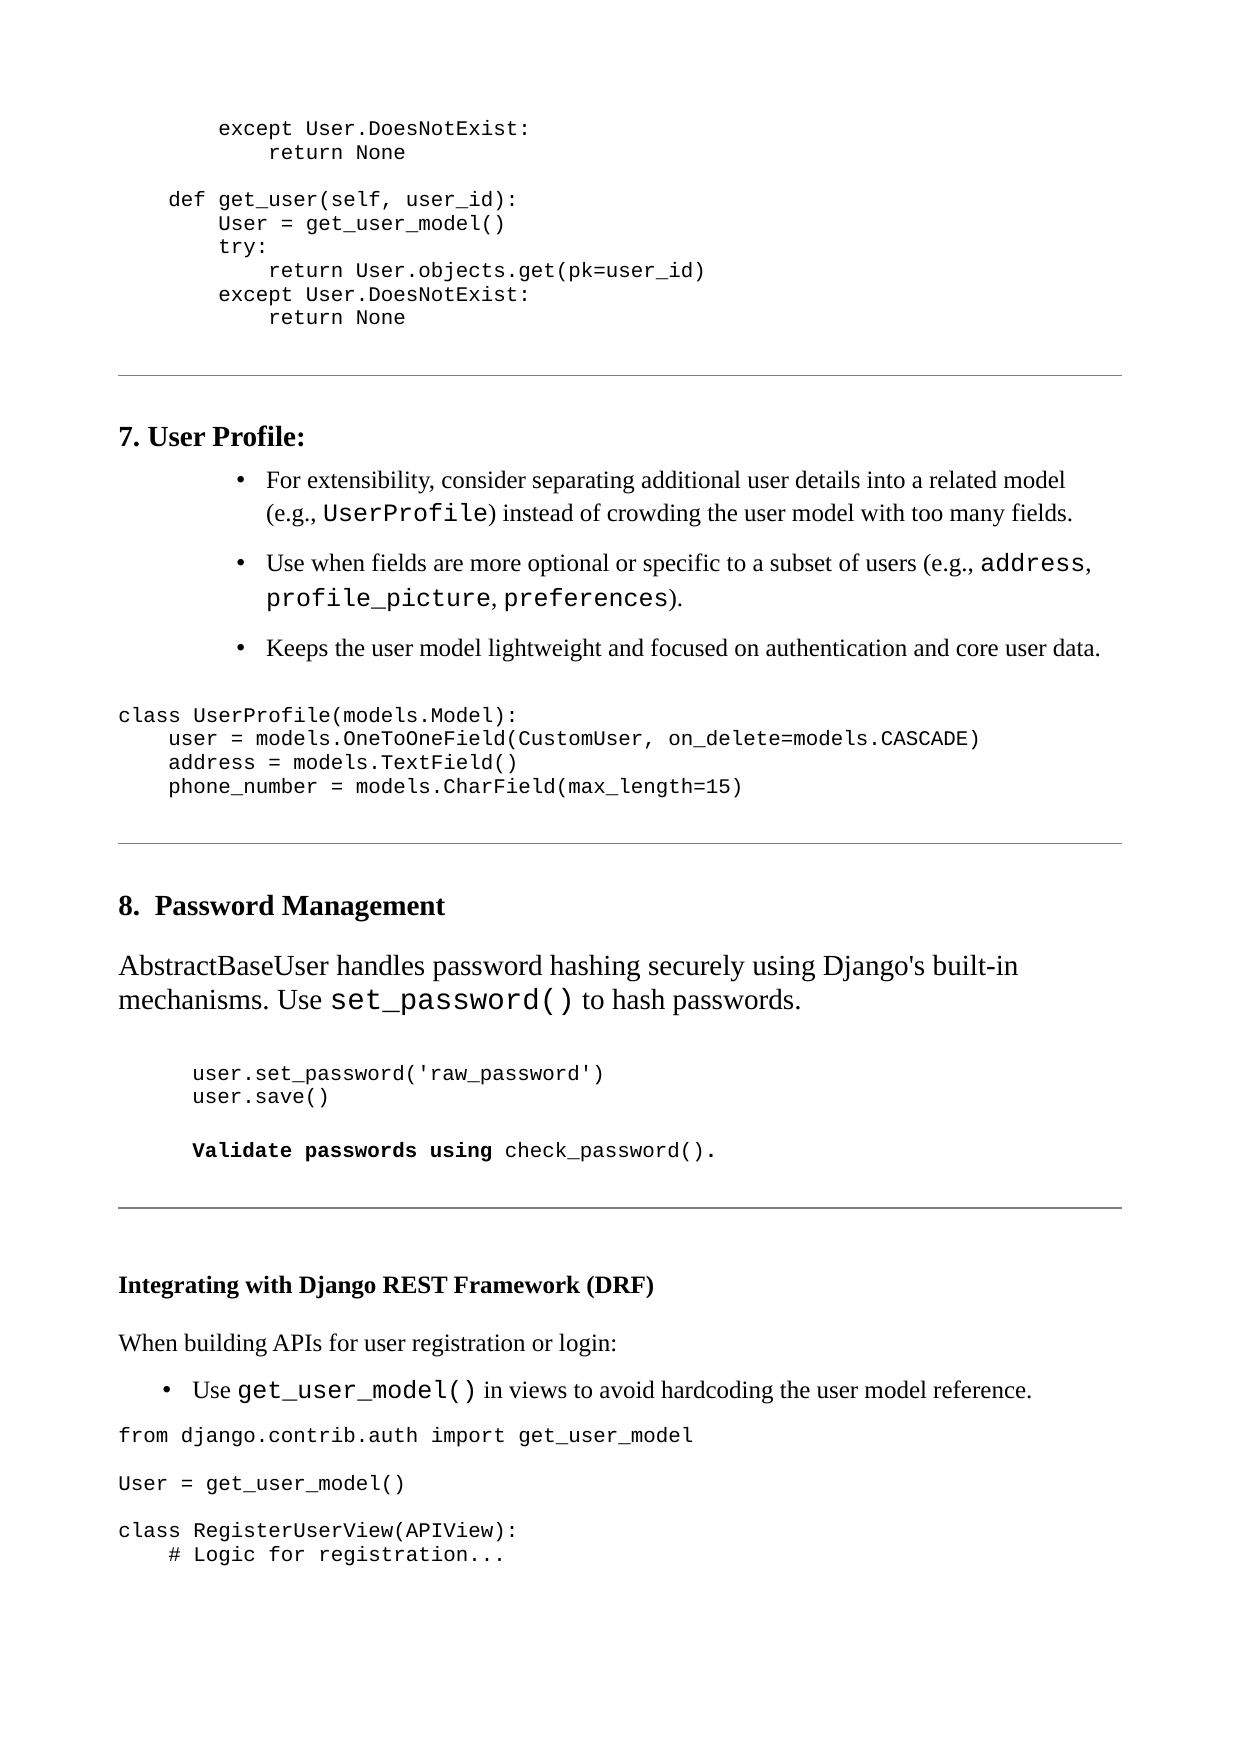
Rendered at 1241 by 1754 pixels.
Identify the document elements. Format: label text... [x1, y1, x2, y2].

text try: [118, 236, 1122, 260]
text phone_number = models.CharField(max_length=15) [118, 776, 1122, 799]
text return User.objects.get(pk=user_id) [118, 260, 1122, 284]
text except User.DoesNotExist: [118, 284, 1122, 307]
text User = get_user_model() [118, 213, 1122, 236]
subtitle Integrating with Django REST Framework (DRF) [118, 1270, 1122, 1298]
text When building APIs for user registration or login: [118, 1328, 1122, 1357]
list user.set_password('raw_password') [162, 1063, 1122, 1087]
text address = models.TextField() [118, 752, 1122, 776]
text from django.contrib.auth import get_user_model [118, 1426, 1122, 1449]
list Use get_user_model() in views to avoid hardcoding the user model reference. [162, 1376, 1122, 1406]
text class RegisterUserView(APIView): [118, 1520, 1122, 1544]
list For extensibility, consider separating additional user details into a related model (e.g., UserProfile) instead of crowding the user model with too many fields. [236, 465, 1122, 529]
text def get_user(self, user_id): [118, 189, 1122, 213]
text User = get_user_model() [118, 1473, 1122, 1496]
text user = models.OneToOneField(CustomUser, on_delete=models.CASCADE) [118, 728, 1122, 752]
text # Logic for registration... [118, 1544, 1122, 1567]
list Use when fields are more optional or specific to a subset of users (e.g., address, profile_picture, preferences). [236, 548, 1122, 614]
list Validate passwords using check_password(). [162, 1140, 1122, 1163]
list user.save() [162, 1087, 1122, 1110]
text class UserProfile(models.Model): [118, 705, 1122, 728]
text return None [118, 307, 1122, 331]
subtitle 8. Password Management [118, 888, 1122, 921]
text except User.DoesNotExist: [118, 118, 1122, 142]
subtitle 7. User Profile: [118, 419, 1122, 453]
text return None [118, 142, 1122, 165]
list Keeps the user model lightweight and focused on authentication and core user data. [236, 633, 1122, 662]
subtitle AbstractBaseUser handles password hashing securely using Django's built-in mechanisms. Use set_password() to hash passwords. [118, 948, 1122, 1018]
